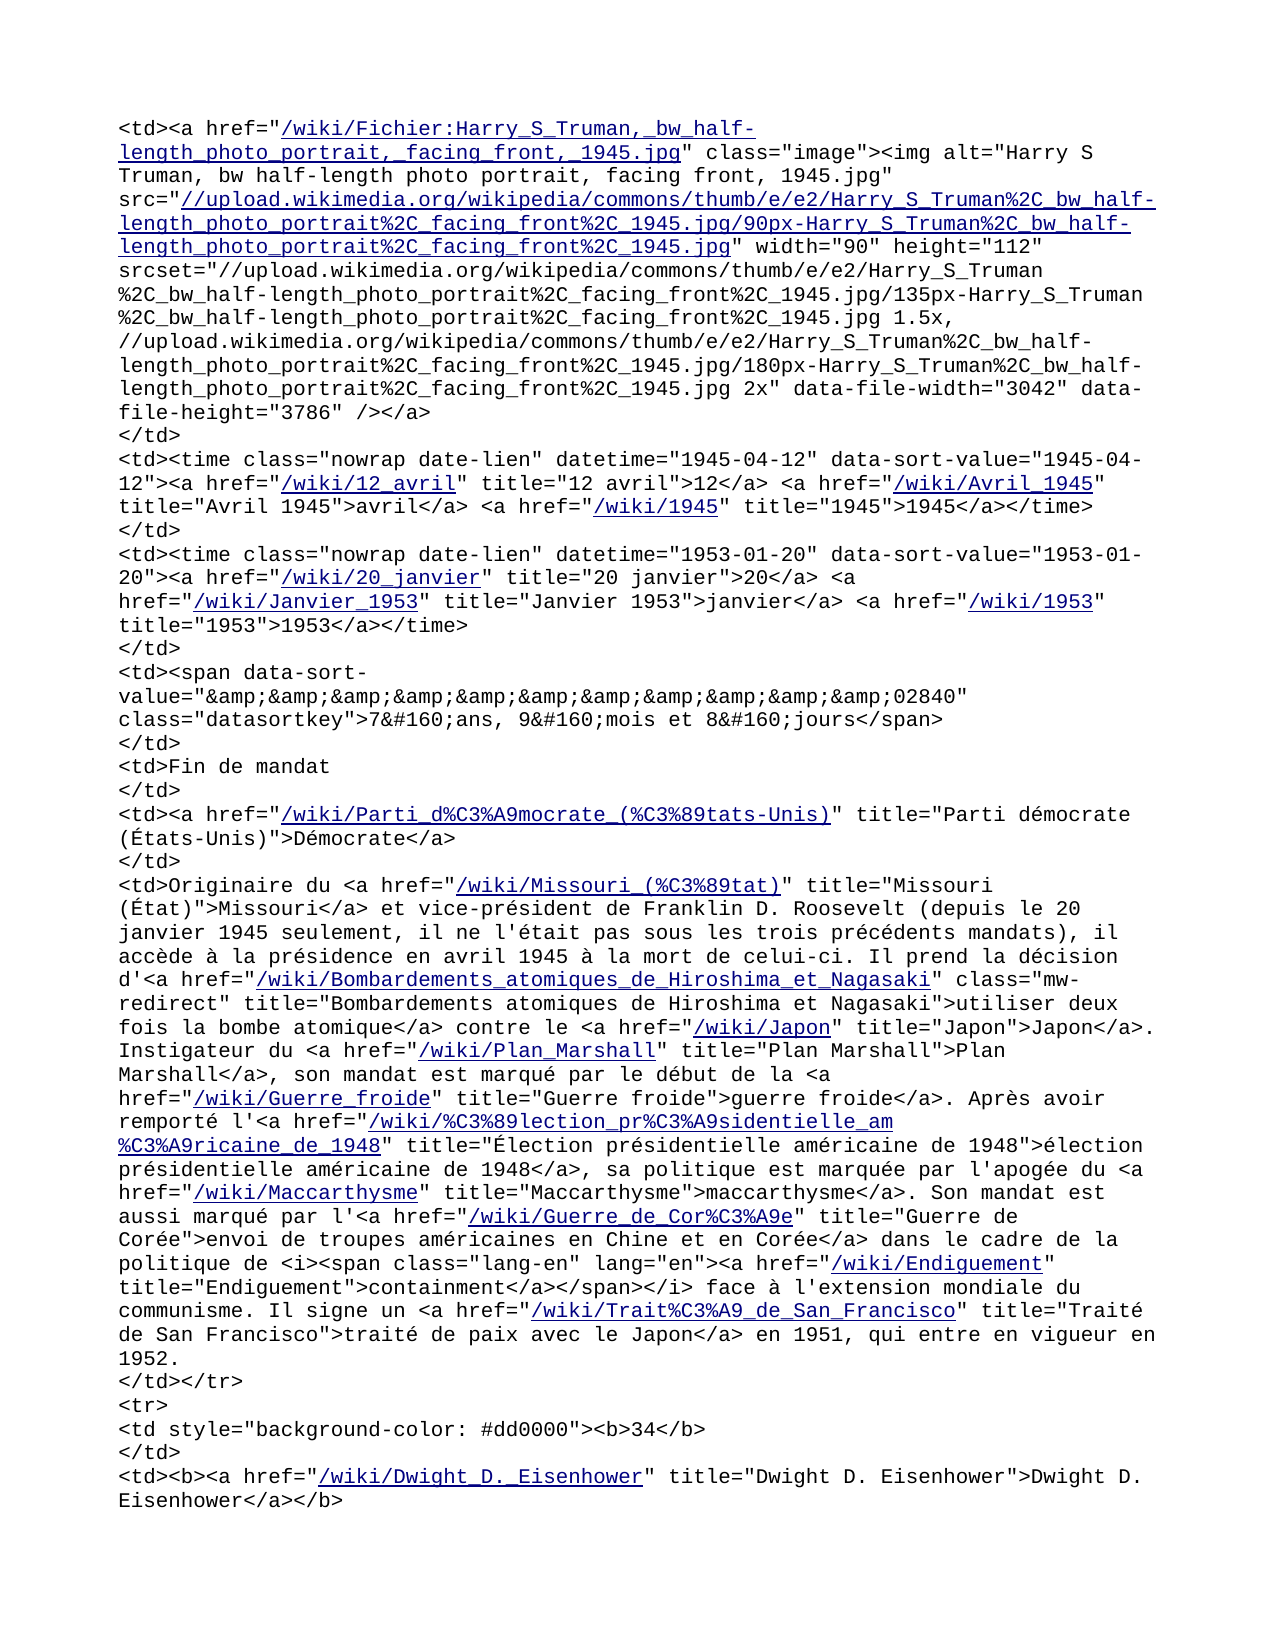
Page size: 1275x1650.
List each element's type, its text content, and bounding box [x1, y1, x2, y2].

text <td>Fin de mandat [118, 757, 1157, 780]
text <td><a href="/wiki/Parti_d%C3%A9mocrate_(%C3%89tats-Unis)" title="Parti démocrate (États-Unis)">Démocrate</a> [118, 804, 1157, 851]
text </td> [118, 638, 1157, 662]
text <tr> [118, 1395, 1157, 1419]
text <td><a href="/wiki/Fichier:Harry_S_Truman,_bw_half-length_photo_portrait,_facing_front,_1945.jpg" class="image"><img alt="Harry S Truman, bw half-length photo portrait, facing front, 1945.jpg" src="//upload.wikimedia.org/wikipedia/commons/thumb/e/e2/Harry_S_Truman%2C_bw_half-length_photo_portrait%2C_facing_front%2C_1945.jpg/90px-Harry_S_Truman%2C_bw_half-length_photo_portrait%2C_facing_front%2C_1945.jpg" width="90" height="112" srcset="//upload.wikimedia.org/wikipedia/commons/thumb/e/e2/Harry_S_Truman%2C_bw_half-length_photo_portrait%2C_facing_front%2C_1945.jpg/135px-Harry_S_Truman%2C_bw_half-length_photo_portrait%2C_facing_front%2C_1945.jpg 1.5x, //upload.wikimedia.org/wikipedia/commons/thumb/e/e2/Harry_S_Truman%2C_bw_half-length_photo_portrait%2C_facing_front%2C_1945.jpg/180px-Harry_S_Truman%2C_bw_half-length_photo_portrait%2C_facing_front%2C_1945.jpg 2x" data-file-width="3042" data-file-height="3786" /></a> [118, 118, 1157, 426]
text </td> [118, 1442, 1157, 1466]
text </td> [118, 733, 1157, 757]
text <td><time class="nowrap date-lien" datetime="1945-04-12" data-sort-value="1945-04-12"><a href="/wiki/12_avril" title="12 avril">12</a> <a href="/wiki/Avril_1945" title="Avril 1945">avril</a> <a href="/wiki/1945" title="1945">1945</a></time> [118, 449, 1157, 520]
text <td style="background-color: #dd0000"><b>34</b> [118, 1419, 1157, 1442]
text <td><b><a href="/wiki/Dwight_D._Eisenhower" title="Dwight D. Eisenhower">Dwight D. Eisenhower</a></b> [118, 1466, 1157, 1513]
text </td> [118, 780, 1157, 804]
text <td><span data-sort-value="&amp;&amp;&amp;&amp;&amp;&amp;&amp;&amp;&amp;&amp;&amp;02840" class="datasortkey">7&#160;ans, 9&#160;mois et 8&#160;jours</span> [118, 662, 1157, 733]
text </td> [118, 851, 1157, 875]
text </td> [118, 520, 1157, 544]
text <td><time class="nowrap date-lien" datetime="1953-01-20" data-sort-value="1953-01-20"><a href="/wiki/20_janvier" title="20 janvier">20</a> <a href="/wiki/Janvier_1953" title="Janvier 1953">janvier</a> <a href="/wiki/1953" title="1953">1953</a></time> [118, 544, 1157, 638]
text <td>Originaire du <a href="/wiki/Missouri_(%C3%89tat)" title="Missouri (État)">Missouri</a> et vice-président de Franklin D. Roosevelt (depuis le 20 janvier 1945 seulement, il ne l'était pas sous les trois précédents mandats), il accède à la présidence en avril 1945 à la mort de celui-ci. Il prend la décision d'<a href="/wiki/Bombardements_atomiques_de_Hiroshima_et_Nagasaki" class="mw-redirect" title="Bombardements atomiques de Hiroshima et Nagasaki">utiliser deux fois la bombe atomique</a> contre le <a href="/wiki/Japon" title="Japon">Japon</a>. Instigateur du <a href="/wiki/Plan_Marshall" title="Plan Marshall">Plan Marshall</a>, son mandat est marqué par le début de la <a href="/wiki/Guerre_froide" title="Guerre froide">guerre froide</a>. Après avoir remporté l'<a href="/wiki/%C3%89lection_pr%C3%A9sidentielle_am%C3%A9ricaine_de_1948" title="Élection présidentielle américaine de 1948">élection présidentielle américaine de 1948</a>, sa politique est marquée par l'apogée du <a href="/wiki/Maccarthysme" title="Maccarthysme">maccarthysme</a>. Son mandat est aussi marqué par l'<a href="/wiki/Guerre_de_Cor%C3%A9e" title="Guerre de Corée">envoi de troupes américaines en Chine et en Corée</a> dans le cadre de la politique de <i><span class="lang-en" lang="en"><a href="/wiki/Endiguement" title="Endiguement">containment</a></span></i> face à l'extension mondiale du communisme. Il signe un <a href="/wiki/Trait%C3%A9_de_San_Francisco" title="Traité de San Francisco">traité de paix avec le Japon</a> en 1951, qui entre en vigueur en 1952. [118, 875, 1157, 1371]
text </td></tr> [118, 1371, 1157, 1395]
text </td> [118, 426, 1157, 449]
